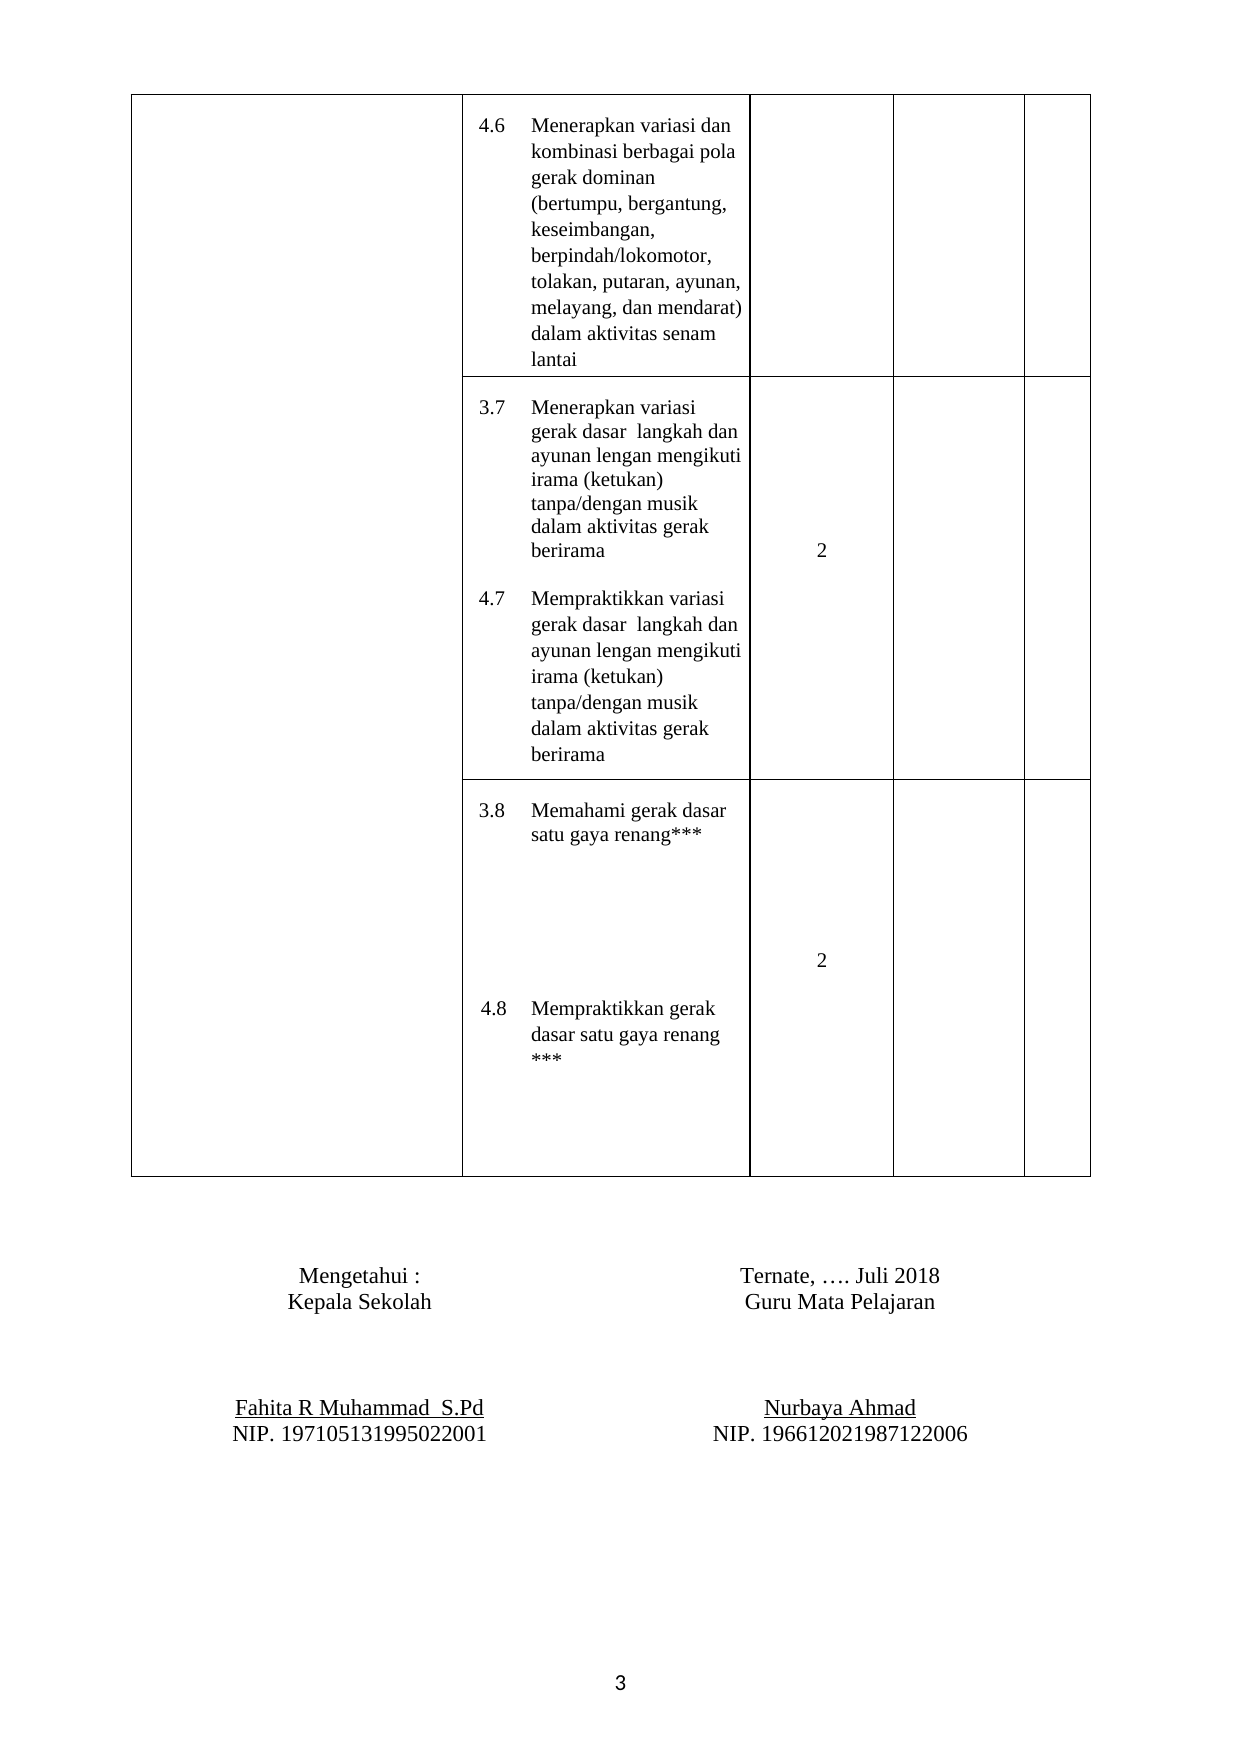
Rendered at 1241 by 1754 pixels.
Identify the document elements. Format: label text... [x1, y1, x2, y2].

table_cell [894, 568, 1024, 779]
table_cell [1025, 377, 1090, 568]
table_cell [1025, 780, 1090, 978]
table_header Mengetahui : Kepala Sekolah Fahita R Muhammad S.Pd NIP. 197105131995022001 [130, 1262, 589, 1446]
table_cell 3.8 [463, 780, 525, 978]
table_cell Memahami gerak dasar satu gaya renang*** [525, 780, 749, 978]
table_cell [167, 779, 462, 978]
table_cell [167, 568, 462, 779]
table_cell Menerapkan variasi dan kombinasi berbagai pola gerak dominan (bertumpu, bergantung, keseimbangan, berpindah/lokomotor, tolakan, putaran, ayunan, melayang, dan mendarat) dalam aktivitas senam lantai [525, 95, 749, 376]
table_cell Mempraktikkan variasi gerak dasar langkah dan ayunan lengan mengikuti irama (ketukan) tanpa/dengan musik dalam aktivitas gerak berirama [525, 568, 749, 779]
table_cell [167, 95, 462, 376]
table_cell [1025, 568, 1090, 779]
table_cell 2 [751, 780, 893, 978]
table_header Ternate, …. Juli 2018 Guru Mata Pelajaran Nurbaya Ahmad NIP. 196612021987122006 [589, 1262, 1091, 1446]
table_cell 4.6 [463, 95, 525, 376]
table_cell [894, 780, 1024, 978]
table_cell [1025, 95, 1090, 376]
table_cell [132, 376, 167, 568]
table_cell [167, 376, 462, 568]
table_cell Mempraktikkan gerak dasar satu gaya renang *** [525, 978, 749, 1176]
table_cell [751, 568, 893, 779]
table_cell [894, 377, 1024, 568]
table_cell [1025, 978, 1090, 1176]
table_cell [132, 779, 167, 978]
table_cell Menerapkan variasi gerak dasar langkah dan ayunan lengan mengikuti irama (ketukan) tanpa/dengan musik dalam aktivitas gerak berirama [525, 377, 749, 568]
table_cell 3.7 [463, 377, 525, 568]
table_cell [132, 95, 167, 376]
table_cell [751, 95, 893, 376]
table_cell [894, 95, 1024, 376]
table_cell [894, 978, 1024, 1176]
table_cell 2 [751, 377, 893, 568]
table_cell [167, 978, 462, 1176]
table_cell [751, 978, 893, 1176]
table_cell 4.7 [463, 568, 525, 779]
table_cell [132, 978, 167, 1176]
table_cell [132, 568, 167, 779]
table_cell 4.8 [463, 978, 525, 1176]
